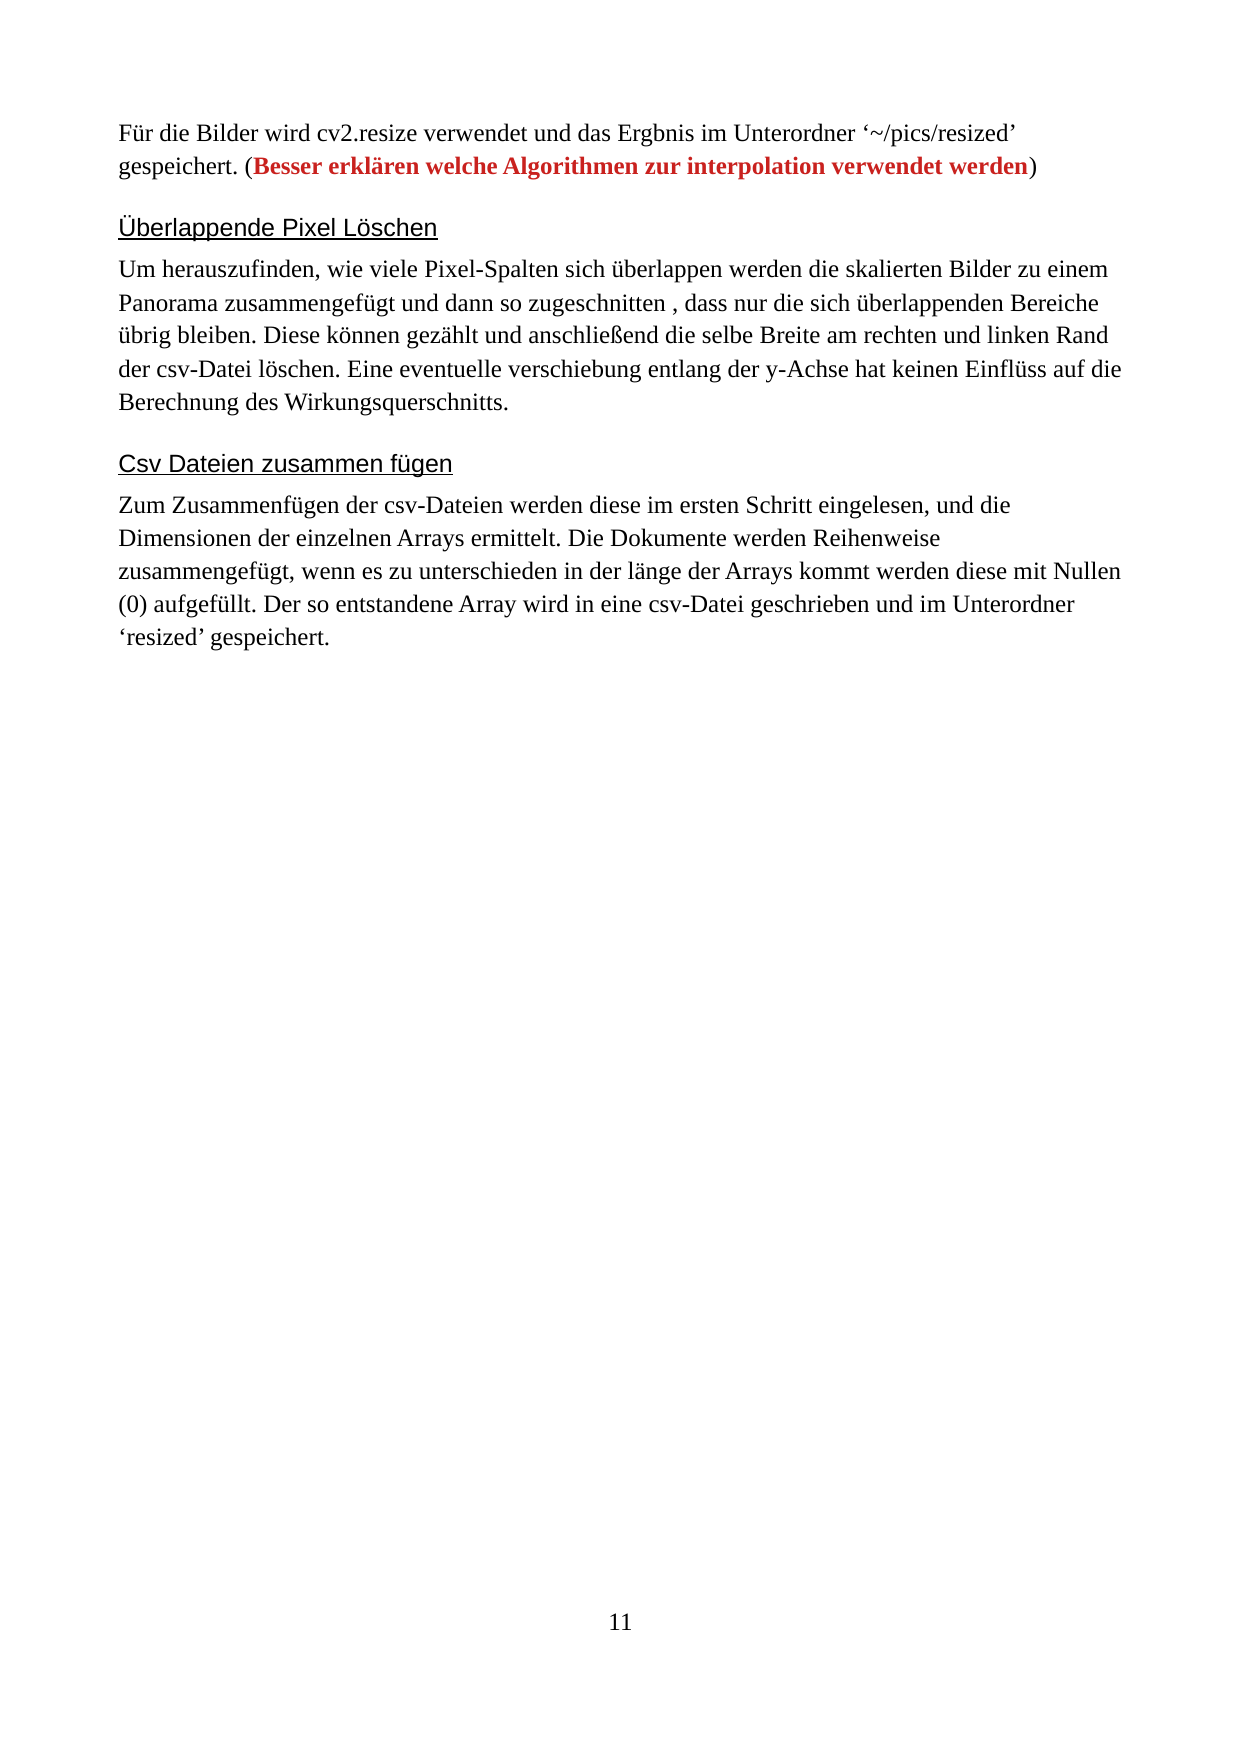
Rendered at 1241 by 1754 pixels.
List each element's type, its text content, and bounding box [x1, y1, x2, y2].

text Um herauszufinden, wie viele Pixel-Spalten sich überlappen werden die skalierten Bilder zu einem Panorama zusammengefügt und dann so zugeschnitten , dass nur die sich überlappenden Bereiche übrig bleiben. Diese können gezählt und anschließend die selbe Breite am rechten und linken Rand der csv-Datei löschen. Eine eventuelle verschiebung entlang der y-Achse hat keinen Einflüss auf die Berechnung des Wirkungsquerschnitts. [118, 254, 1122, 415]
text Für die Bilder wird cv2.resize verwendet und das Ergbnis im Unterordner ‘~/pics/resized’ gespeichert. (Besser erklären welche Algorithmen zur interpolation verwendet werden) [118, 118, 1122, 180]
text Zum Zusammenfügen der csv-Dateien werden diese im ersten Schritt eingelesen, und die Dimensionen der einzelnen Arrays ermittelt. Die Dokumente werden Reihenweise zusammengefügt, wenn es zu unterschieden in der länge der Arrays kommt werden diese mit Nullen (0) aufgefüllt. Der so entstandene Array wird in eine csv-Datei geschrieben und im Unterordner ‘resized’ gespeichert. [118, 490, 1122, 651]
subtitle Csv Dateien zusammen fügen [118, 449, 1122, 478]
subtitle Überlappende Pixel Löschen [118, 213, 1122, 242]
